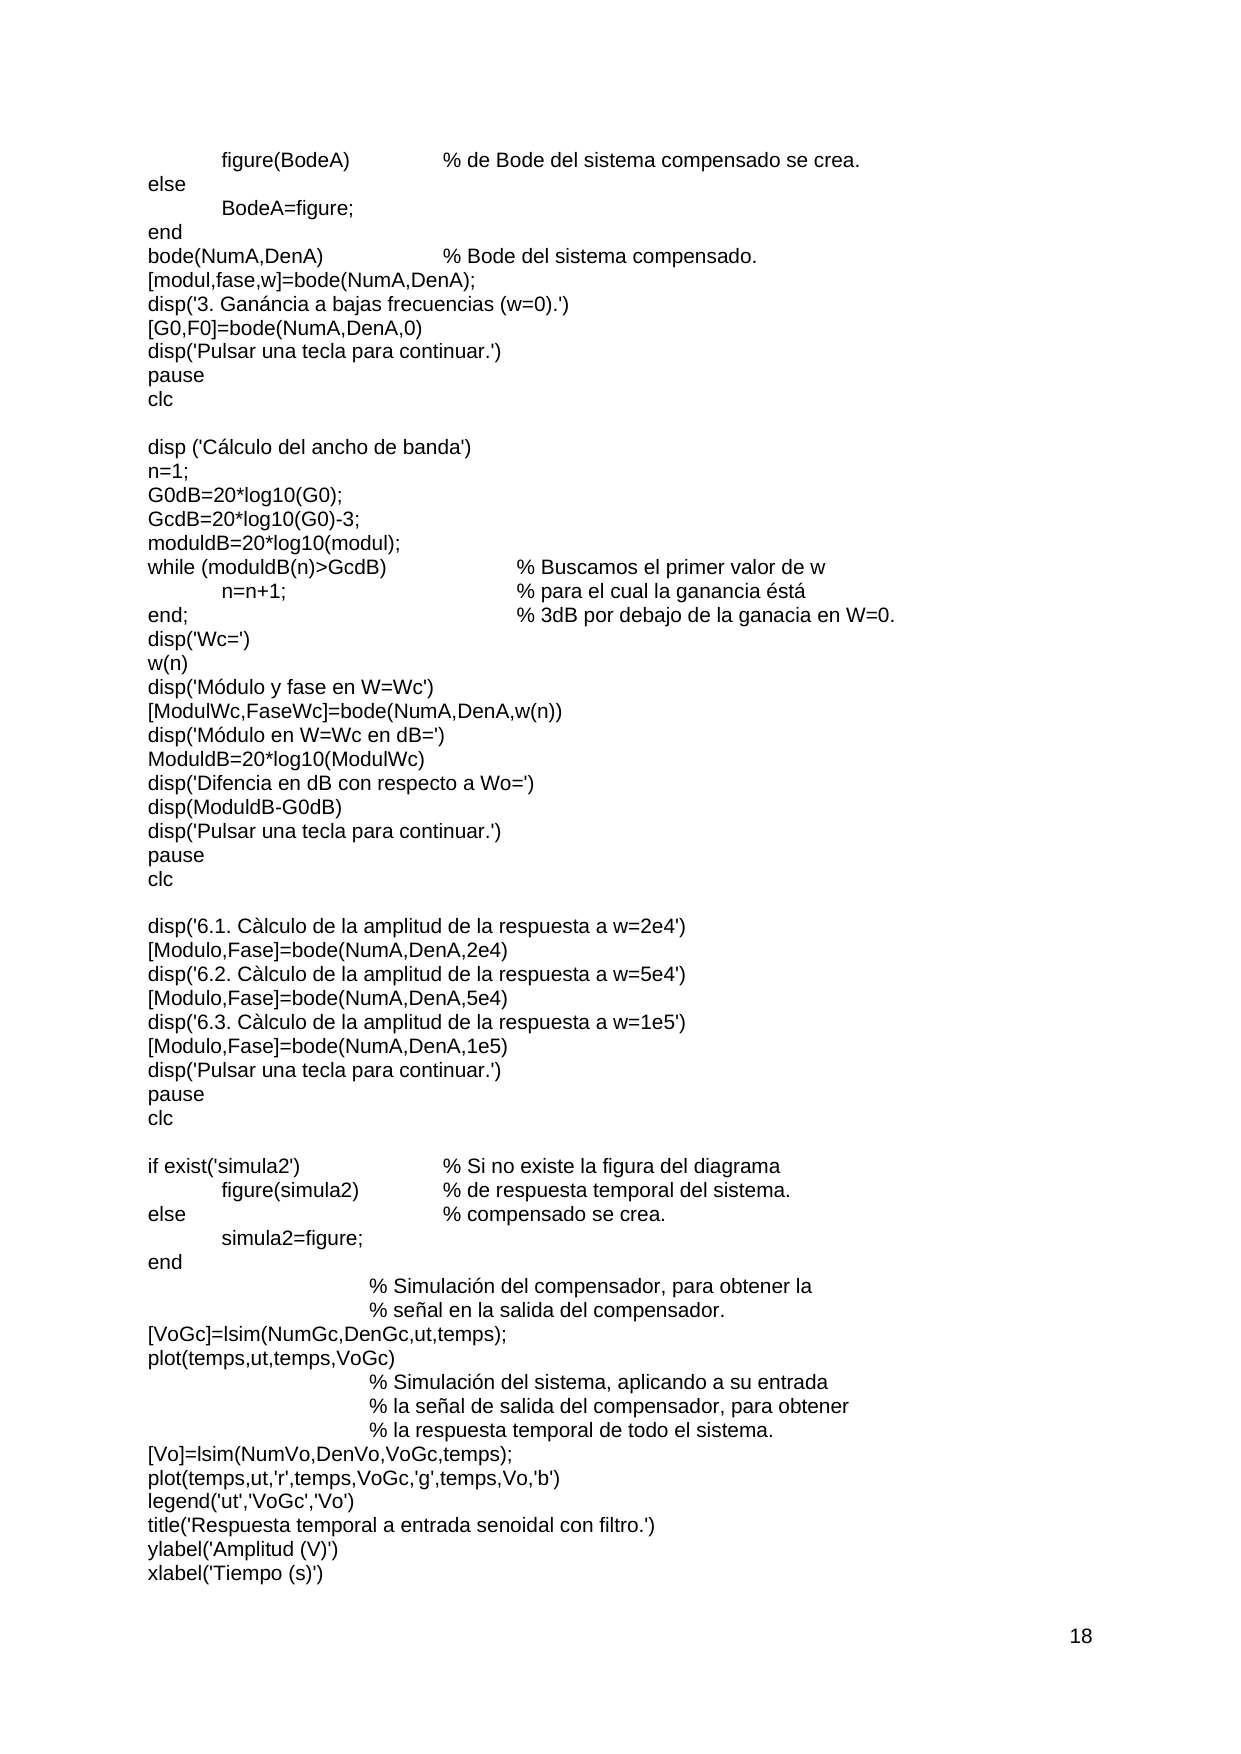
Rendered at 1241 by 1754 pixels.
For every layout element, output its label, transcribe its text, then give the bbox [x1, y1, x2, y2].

text w(n) [148, 651, 1093, 675]
text end [148, 1250, 1093, 1274]
text [Vo]=lsim(NumVo,DenVo,VoGc,temps); [148, 1441, 1093, 1465]
text G0dB=20*log10(G0); [148, 483, 1093, 507]
text else [148, 172, 1093, 196]
text pause [148, 363, 1093, 387]
text ModuldB=20*log10(ModulWc) [148, 747, 1093, 771]
text disp('Pulsar una tecla para continuar.') [148, 1058, 1093, 1082]
text legend('ut','VoGc','Vo') [148, 1489, 1093, 1513]
text clc [148, 866, 1093, 890]
text end [148, 219, 1093, 243]
text % la respuesta temporal de todo el sistema. [148, 1417, 1093, 1441]
text GcdB=20*log10(G0)-3; [148, 507, 1093, 531]
text n=n+1; % para el cual la ganancia éstá [148, 579, 1093, 603]
text clc [148, 387, 1093, 411]
text bode(NumA,DenA) % Bode del sistema compensado. [148, 243, 1093, 267]
text title('Respuesta temporal a entrada senoidal con filtro.') [148, 1513, 1093, 1537]
text disp(ModuldB-G0dB) [148, 794, 1093, 818]
text disp('Difencia en dB con respecto a Wo=') [148, 771, 1093, 794]
text % señal en la salida del compensador. [148, 1298, 1093, 1322]
text [Modulo,Fase]=bode(NumA,DenA,5e4) [148, 986, 1093, 1010]
text [VoGc]=lsim(NumGc,DenGc,ut,temps); [148, 1322, 1093, 1346]
text % Simulación del sistema, aplicando a su entrada [148, 1369, 1093, 1393]
text moduldB=20*log10(modul); [148, 531, 1093, 555]
text if exist('simula2') % Si no existe la figura del diagrama [148, 1154, 1093, 1178]
text plot(temps,ut,temps,VoGc) [148, 1346, 1093, 1369]
text disp('6.3. Càlculo de la amplitud de la respuesta a w=1e5') [148, 1010, 1093, 1034]
text BodeA=figure; [148, 196, 1093, 219]
text % la señal de salida del compensador, para obtener [148, 1393, 1093, 1417]
text ylabel('Amplitud (V)') [148, 1537, 1093, 1561]
text disp('Módulo en W=Wc en dB=') [148, 723, 1093, 747]
text simula2=figure; [148, 1226, 1093, 1250]
text disp ('Cálculo del ancho de banda') [148, 435, 1093, 459]
text n=1; [148, 459, 1093, 483]
text [Modulo,Fase]=bode(NumA,DenA,1e5) [148, 1034, 1093, 1058]
text disp('Wc=') [148, 627, 1093, 651]
text disp('Pulsar una tecla para continuar.') [148, 818, 1093, 842]
text disp('6.1. Càlculo de la amplitud de la respuesta a w=2e4') [148, 914, 1093, 938]
text pause [148, 1082, 1093, 1106]
text pause [148, 842, 1093, 866]
text clc [148, 1106, 1093, 1130]
text [G0,F0]=bode(NumA,DenA,0) [148, 315, 1093, 339]
text end; % 3dB por debajo de la ganacia en W=0. [148, 603, 1093, 627]
text % Simulación del compensador, para obtener la [148, 1274, 1093, 1298]
text disp('3. Ganáncia a bajas frecuencias (w=0).') [148, 291, 1093, 315]
text plot(temps,ut,'r',temps,VoGc,'g',temps,Vo,'b') [148, 1465, 1093, 1489]
text while (moduldB(n)>GcdB) % Buscamos el primer valor de w [148, 555, 1093, 579]
text disp('Módulo y fase en W=Wc') [148, 675, 1093, 699]
text [ModulWc,FaseWc]=bode(NumA,DenA,w(n)) [148, 699, 1093, 723]
text figure(BodeA) % de Bode del sistema compensado se crea. [148, 148, 1093, 172]
text [modul,fase,w]=bode(NumA,DenA); [148, 267, 1093, 291]
text [Modulo,Fase]=bode(NumA,DenA,2e4) [148, 938, 1093, 962]
text else % compensado se crea. [148, 1202, 1093, 1226]
text xlabel('Tiempo (s)') [148, 1561, 1093, 1585]
text disp('6.2. Càlculo de la amplitud de la respuesta a w=5e4') [148, 962, 1093, 986]
text disp('Pulsar una tecla para continuar.') [148, 339, 1093, 363]
text figure(simula2) % de respuesta temporal del sistema. [148, 1178, 1093, 1202]
